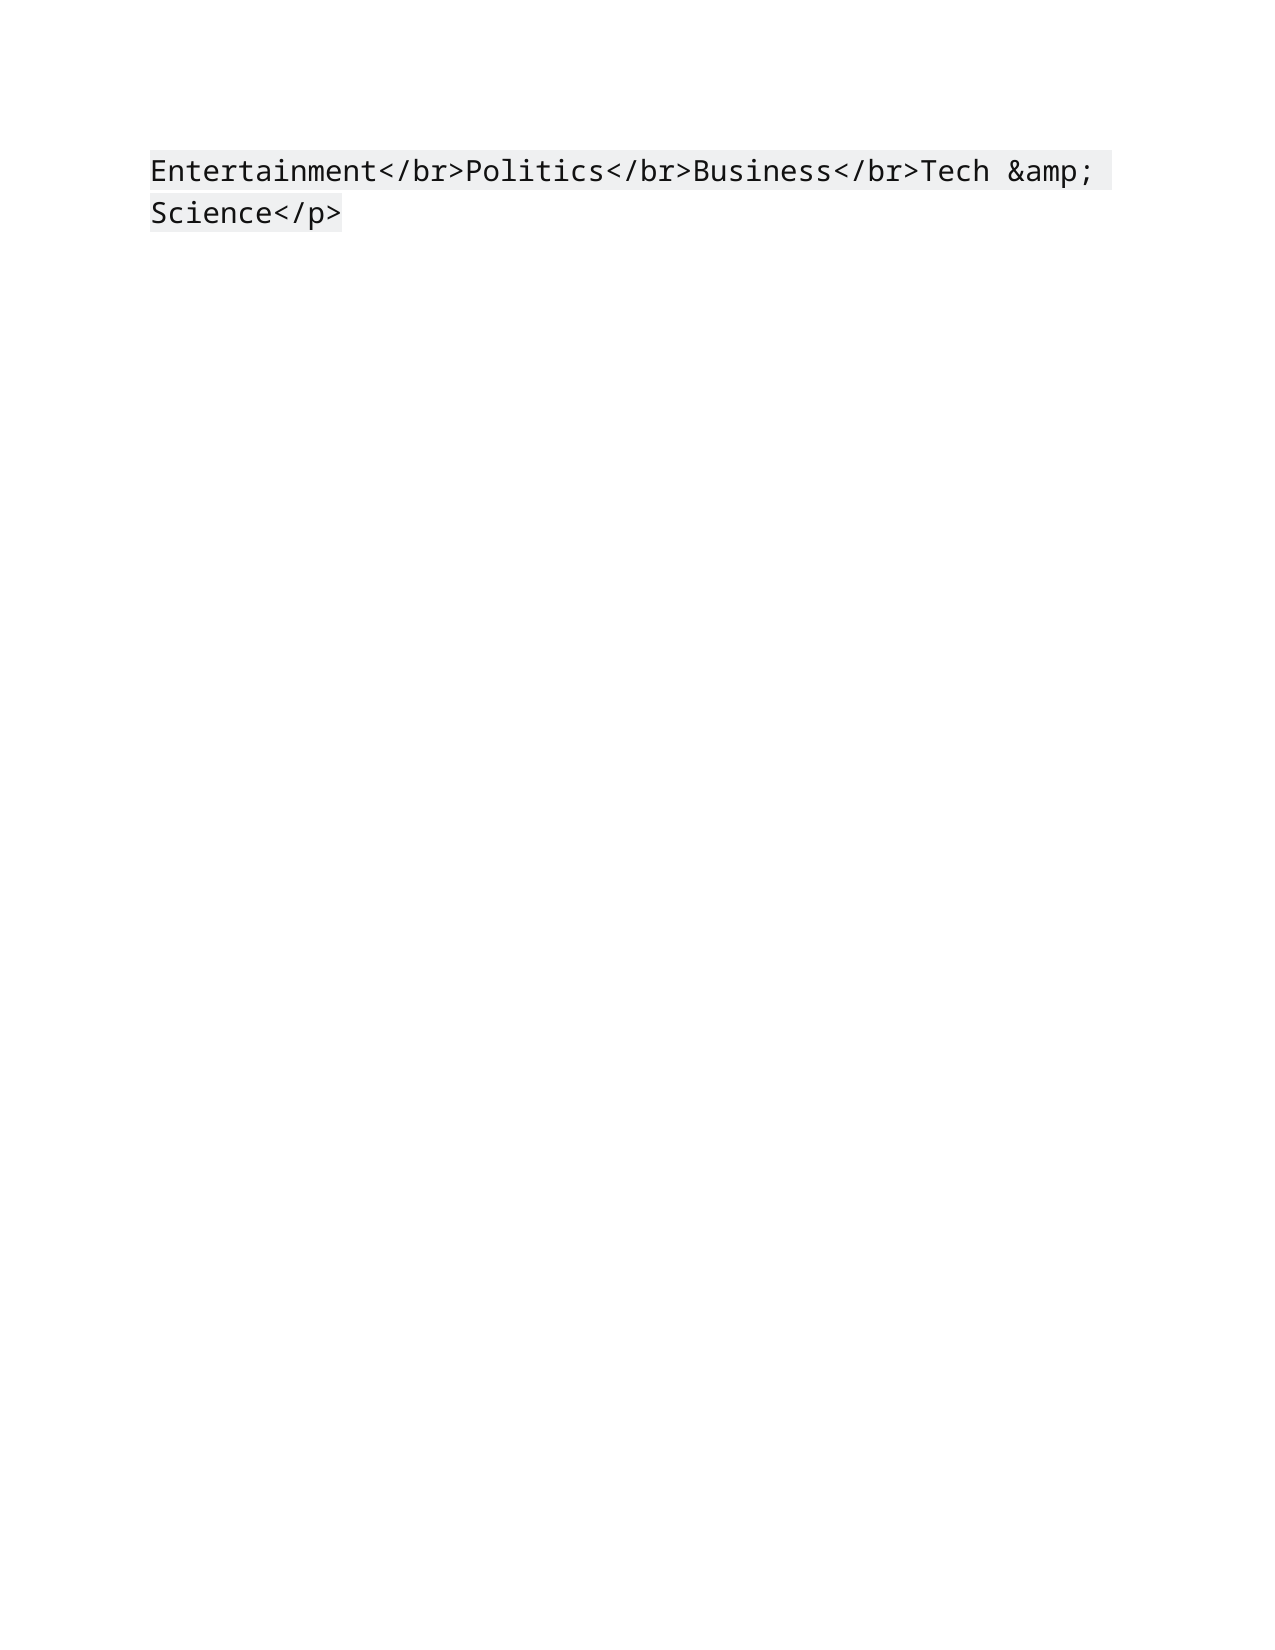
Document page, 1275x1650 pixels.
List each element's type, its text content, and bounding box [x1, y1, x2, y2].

text Entertainment</br>Politics</br>Business</br>Tech &amp; Science</p> [150, 150, 1125, 232]
